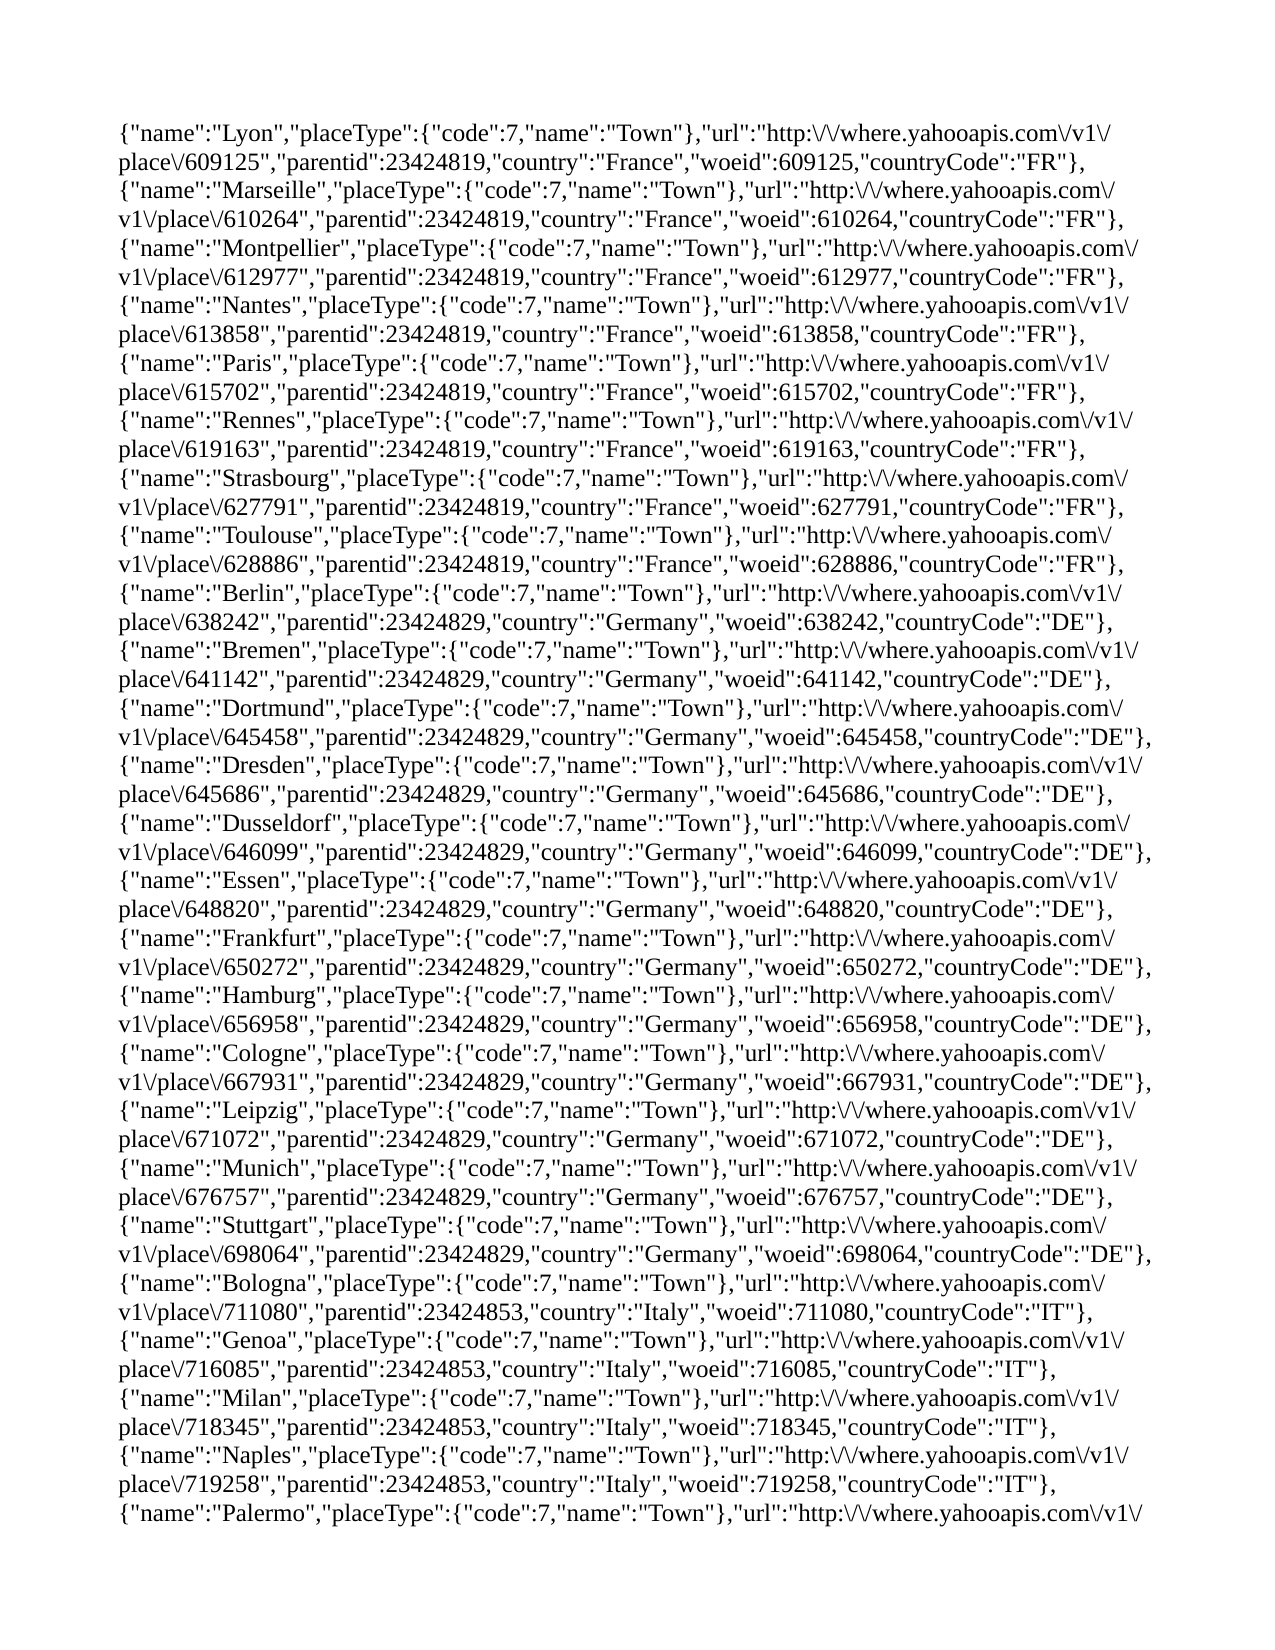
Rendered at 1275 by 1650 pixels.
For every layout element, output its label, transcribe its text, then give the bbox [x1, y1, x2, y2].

text {"name":"Lyon","placeType":{"code":7,"name":"Town"},"url":"http:\/\/where.yahooapis.com\/v1\/place\/609125","parentid":23424819,"country":"France","woeid":609125,"countryCode":"FR"},{"name":"Marseille","placeType":{"code":7,"name":"Town"},"url":"http:\/\/where.yahooapis.com\/v1\/place\/610264","parentid":23424819,"country":"France","woeid":610264,"countryCode":"FR"},{"name":"Montpellier","placeType":{"code":7,"name":"Town"},"url":"http:\/\/where.yahooapis.com\/v1\/place\/612977","parentid":23424819,"country":"France","woeid":612977,"countryCode":"FR"},{"name":"Nantes","placeType":{"code":7,"name":"Town"},"url":"http:\/\/where.yahooapis.com\/v1\/place\/613858","parentid":23424819,"country":"France","woeid":613858,"countryCode":"FR"},{"name":"Paris","placeType":{"code":7,"name":"Town"},"url":"http:\/\/where.yahooapis.com\/v1\/place\/615702","parentid":23424819,"country":"France","woeid":615702,"countryCode":"FR"},{"name":"Rennes","placeType":{"code":7,"name":"Town"},"url":"http:\/\/where.yahooapis.com\/v1\/place\/619163","parentid":23424819,"country":"France","woeid":619163,"countryCode":"FR"},{"name":"Strasbourg","placeType":{"code":7,"name":"Town"},"url":"http:\/\/where.yahooapis.com\/v1\/place\/627791","parentid":23424819,"country":"France","woeid":627791,"countryCode":"FR"},{"name":"Toulouse","placeType":{"code":7,"name":"Town"},"url":"http:\/\/where.yahooapis.com\/v1\/place\/628886","parentid":23424819,"country":"France","woeid":628886,"countryCode":"FR"},{"name":"Berlin","placeType":{"code":7,"name":"Town"},"url":"http:\/\/where.yahooapis.com\/v1\/place\/638242","parentid":23424829,"country":"Germany","woeid":638242,"countryCode":"DE"},{"name":"Bremen","placeType":{"code":7,"name":"Town"},"url":"http:\/\/where.yahooapis.com\/v1\/place\/641142","parentid":23424829,"country":"Germany","woeid":641142,"countryCode":"DE"},{"name":"Dortmund","placeType":{"code":7,"name":"Town"},"url":"http:\/\/where.yahooapis.com\/v1\/place\/645458","parentid":23424829,"country":"Germany","woeid":645458,"countryCode":"DE"},{"name":"Dresden","placeType":{"code":7,"name":"Town"},"url":"http:\/\/where.yahooapis.com\/v1\/place\/645686","parentid":23424829,"country":"Germany","woeid":645686,"countryCode":"DE"},{"name":"Dusseldorf","placeType":{"code":7,"name":"Town"},"url":"http:\/\/where.yahooapis.com\/v1\/place\/646099","parentid":23424829,"country":"Germany","woeid":646099,"countryCode":"DE"},{"name":"Essen","placeType":{"code":7,"name":"Town"},"url":"http:\/\/where.yahooapis.com\/v1\/place\/648820","parentid":23424829,"country":"Germany","woeid":648820,"countryCode":"DE"},{"name":"Frankfurt","placeType":{"code":7,"name":"Town"},"url":"http:\/\/where.yahooapis.com\/v1\/place\/650272","parentid":23424829,"country":"Germany","woeid":650272,"countryCode":"DE"},{"name":"Hamburg","placeType":{"code":7,"name":"Town"},"url":"http:\/\/where.yahooapis.com\/v1\/place\/656958","parentid":23424829,"country":"Germany","woeid":656958,"countryCode":"DE"},{"name":"Cologne","placeType":{"code":7,"name":"Town"},"url":"http:\/\/where.yahooapis.com\/v1\/place\/667931","parentid":23424829,"country":"Germany","woeid":667931,"countryCode":"DE"},{"name":"Leipzig","placeType":{"code":7,"name":"Town"},"url":"http:\/\/where.yahooapis.com\/v1\/place\/671072","parentid":23424829,"country":"Germany","woeid":671072,"countryCode":"DE"},{"name":"Munich","placeType":{"code":7,"name":"Town"},"url":"http:\/\/where.yahooapis.com\/v1\/place\/676757","parentid":23424829,"country":"Germany","woeid":676757,"countryCode":"DE"},{"name":"Stuttgart","placeType":{"code":7,"name":"Town"},"url":"http:\/\/where.yahooapis.com\/v1\/place\/698064","parentid":23424829,"country":"Germany","woeid":698064,"countryCode":"DE"},{"name":"Bologna","placeType":{"code":7,"name":"Town"},"url":"http:\/\/where.yahooapis.com\/v1\/place\/711080","parentid":23424853,"country":"Italy","woeid":711080,"countryCode":"IT"},{"name":"Genoa","placeType":{"code":7,"name":"Town"},"url":"http:\/\/where.yahooapis.com\/v1\/place\/716085","parentid":23424853,"country":"Italy","woeid":716085,"countryCode":"IT"},{"name":"Milan","placeType":{"code":7,"name":"Town"},"url":"http:\/\/where.yahooapis.com\/v1\/place\/718345","parentid":23424853,"country":"Italy","woeid":718345,"countryCode":"IT"},{"name":"Naples","placeType":{"code":7,"name":"Town"},"url":"http:\/\/where.yahooapis.com\/v1\/place\/719258","parentid":23424853,"country":"Italy","woeid":719258,"countryCode":"IT"},{"name":"Palermo","placeType":{"code":7,"name":"Town"},"url":"http:\/\/where.yahooapis.com\/v1\/ [118, 118, 1157, 1527]
